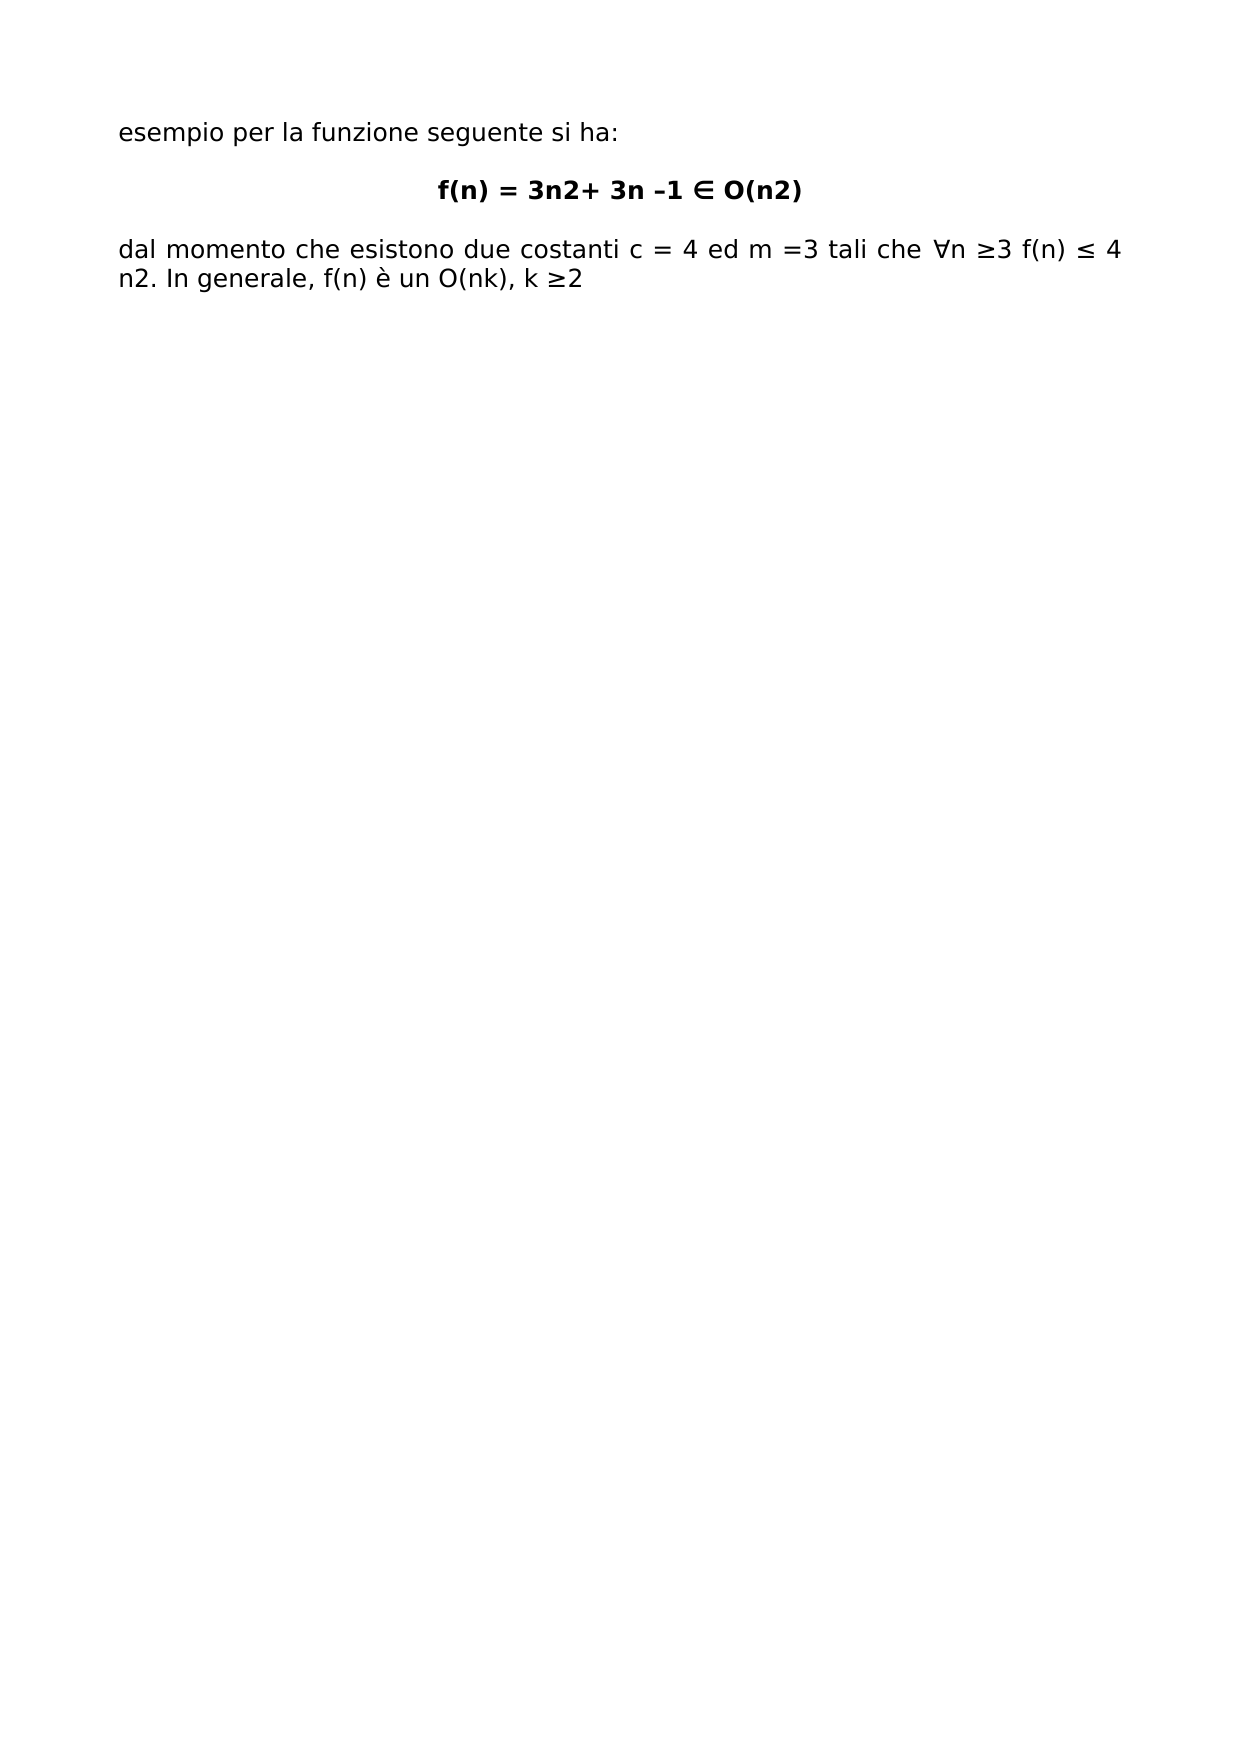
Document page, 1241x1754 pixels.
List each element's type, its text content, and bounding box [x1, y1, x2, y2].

text f(n) = 3n2+ 3n –1 ∈ O(n2) [118, 176, 1122, 206]
text dal momento che esistono due costanti c = 4 ed m =3 tali che ∀n ≥3 f(n) ≤ 4 n2. In generale, f(n) è un O(nk), k ≥2 [118, 235, 1122, 293]
text esempio per la funzione seguente si ha: [118, 118, 1122, 147]
